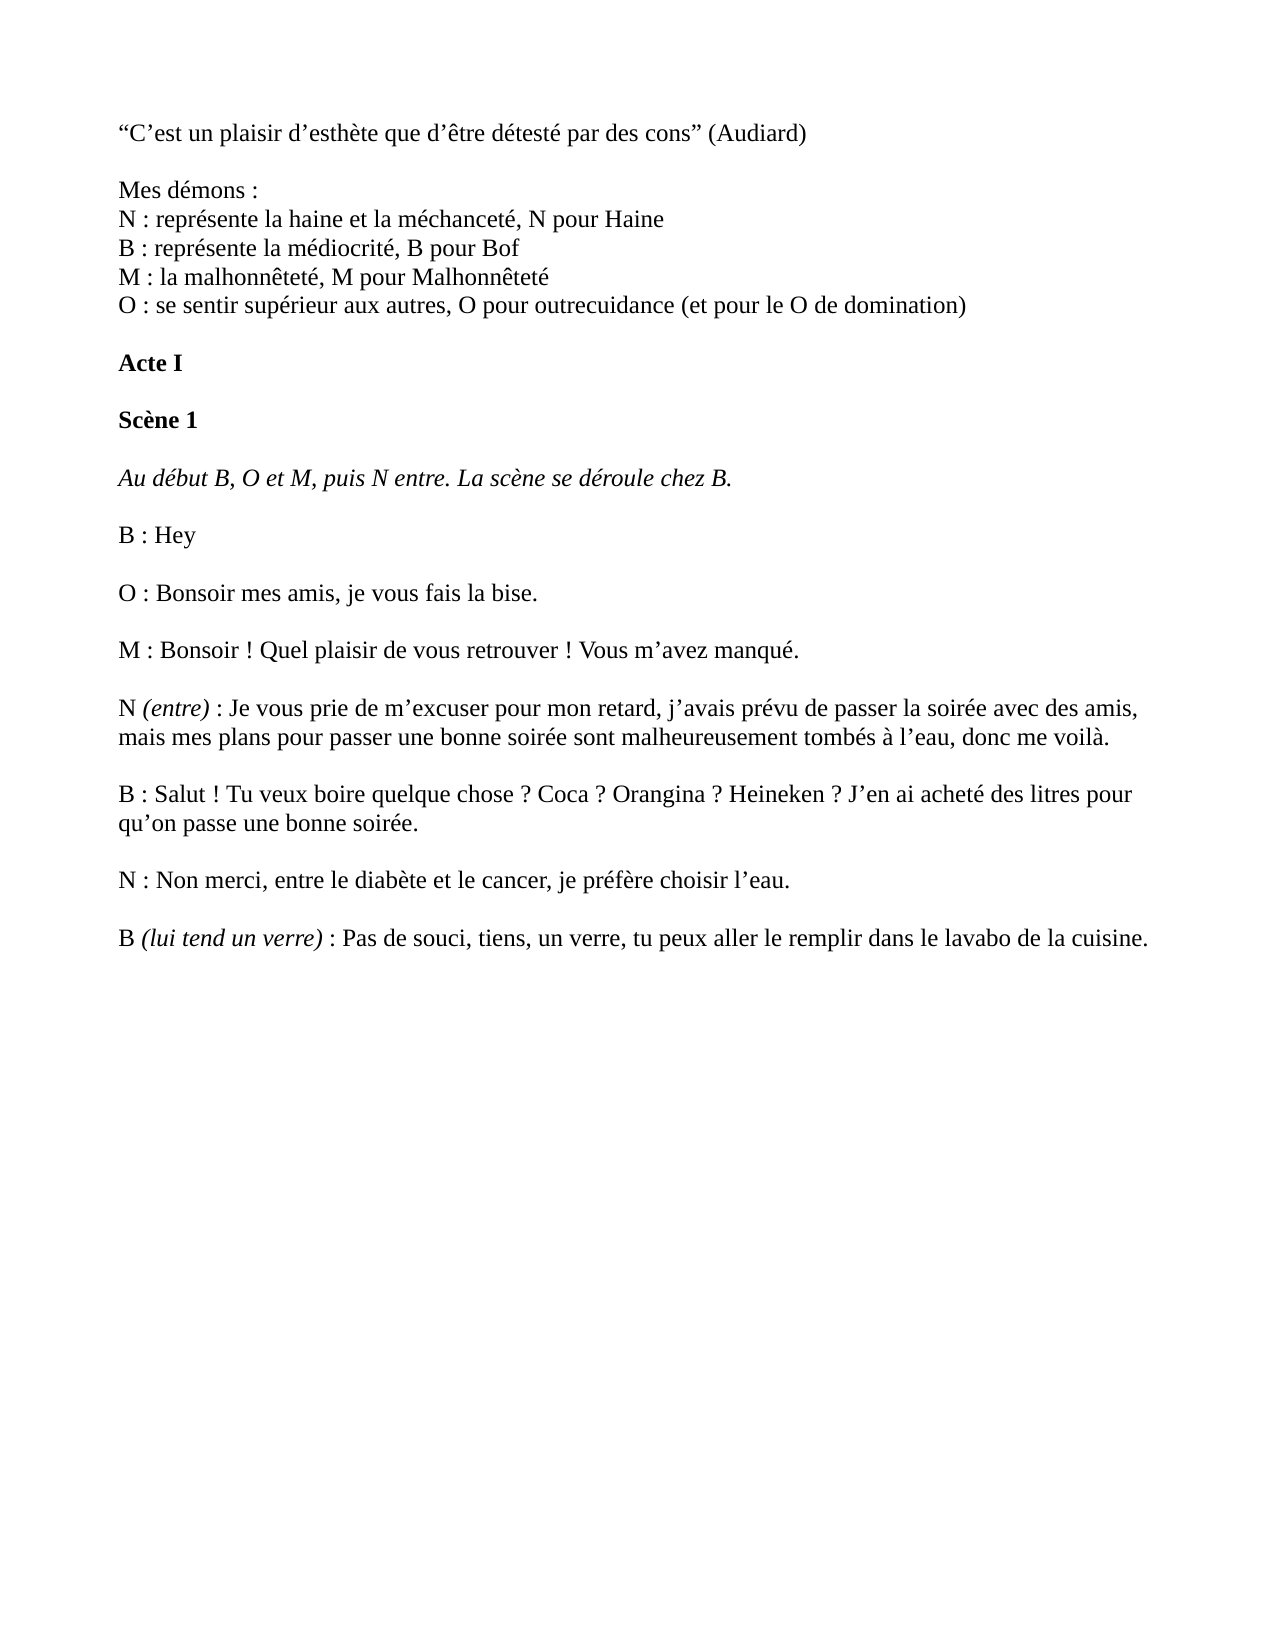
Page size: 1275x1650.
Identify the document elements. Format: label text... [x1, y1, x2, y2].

text Au début B, O et M, puis N entre. La scène se déroule chez B. [118, 463, 1157, 492]
text B : représente la médiocrité, B pour Bof [118, 233, 1157, 262]
text B (lui tend un verre) : Pas de souci, tiens, un verre, tu peux aller le remplir dans le lavabo de la cuisine. [118, 923, 1157, 952]
text Scène 1 [118, 406, 1157, 434]
text B : Salut ! Tu veux boire quelque chose ? Coca ? Orangina ? Heineken ? J’en ai acheté des litres pour qu’on passe une bonne soirée. [118, 779, 1157, 837]
text B : Hey [118, 521, 1157, 549]
text M : Bonsoir ! Quel plaisir de vous retrouver ! Vous m’avez manqué. [118, 636, 1157, 664]
text N : Non merci, entre le diabète et le cancer, je préfère choisir l’eau. [118, 866, 1157, 894]
text O : Bonsoir mes amis, je vous fais la bise. [118, 578, 1157, 607]
text N : représente la haine et la méchanceté, N pour Haine [118, 204, 1157, 233]
text O : se sentir supérieur aux autres, O pour outrecuidance (et pour le O de domination) [118, 291, 1157, 319]
text M : la malhonnêteté, M pour Malhonnêteté [118, 262, 1157, 291]
text N (entre) : Je vous prie de m’excuser pour mon retard, j’avais prévu de passer la soirée avec des amis, mais mes plans pour passer une bonne soirée sont malheureusement tombés à l’eau, donc me voilà. [118, 693, 1157, 751]
text “C’est un plaisir d’esthète que d’être détesté par des cons” (Audiard) [118, 118, 1157, 147]
text Mes démons : [118, 176, 1157, 204]
text Acte I [118, 348, 1157, 377]
